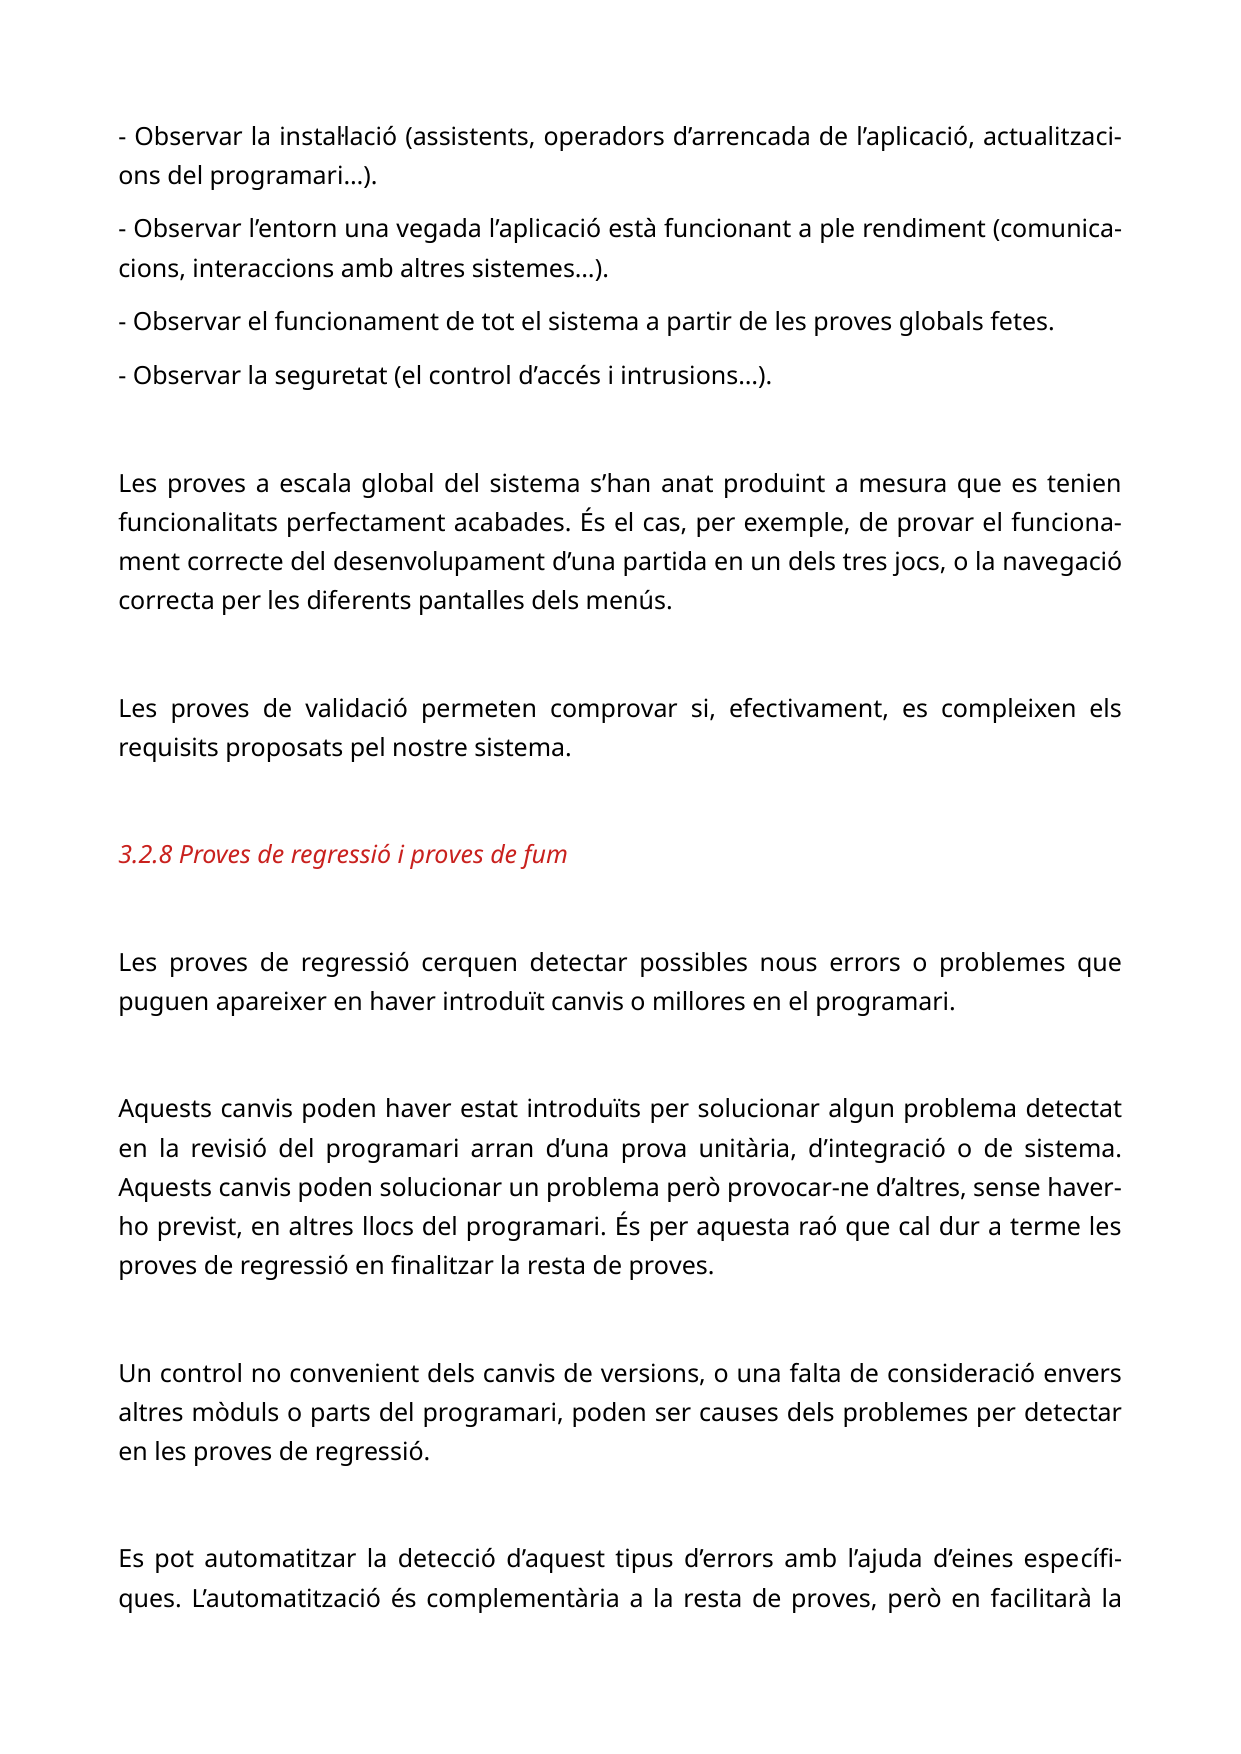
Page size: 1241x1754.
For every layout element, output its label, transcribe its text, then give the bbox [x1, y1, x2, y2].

text 3.2.8 Proves de regressió i pro­ves de fum [118, 837, 1122, 871]
text Aquests can­vis poden haver estat intro­du­ïts per solu­ci­o­nar algun pro­blema detec­tat en la revi­sió del pro­gra­mari arran d’una prova uni­tà­ria, d’inte­gra­ció o de sis­tema. Aquests can­vis poden solu­ci­o­nar un pro­blema però pro­vo­car-ne d’altres, sense haver-ho pre­vist, en altres llocs del pro­gra­mari. És per aquesta raó que cal dur a terme les pro­ves de regres­sió en fina­lit­zar la resta de pro­ves. [118, 1091, 1122, 1282]
text - Obser­var el fun­ci­o­na­ment de tot el sis­tema a par­tir de les pro­ves glo­bals fetes. [118, 304, 1122, 338]
text Les pro­ves de vali­da­ció per­me­ten com­pro­var si, efec­ti­va­ment, es com­plei­xen els requisits pro­po­sats pel nos­tre sis­tema. [118, 690, 1122, 763]
text - Obser­var l’entorn una vegada l’apli­ca­ció està fun­ci­o­nant a ple ren­di­ment (comu­ni­ca­ci­ons, interac­ci­ons amb altres sis­te­mes…). [118, 211, 1122, 284]
text Les pro­ves de regres­sió cer­quen detec­tar pos­si­bles nous errors o pro­ble­mes que puguen apareixer en haver intro­duït can­vis o millo­res en el pro­gra­mari. [118, 944, 1122, 1018]
text - Obser­var la segu­re­tat (el con­trol d’accés i intru­si­ons…). [118, 358, 1122, 392]
text Les pro­ves a escala glo­bal del sis­tema s’han anat pro­duint a mesura que es tenien funciona­li­tats per­fec­ta­ment aca­ba­des. És el cas, per exem­ple, de pro­var el fun­ci­o­na­ment cor­recte del desen­vo­lu­pa­ment d’una par­tida en un dels tres jocs, o la nave­ga­ció cor­recta per les dife­rents pan­ta­lles dels menús. [118, 465, 1122, 617]
text Es pot auto­ma­tit­zar la detec­ció d’aquest tipus d’errors amb l’ajuda d’eines espe­cí­fi­ques. L’auto­ma­tit­za­ció és com­ple­men­tà­ria a la resta de pro­ves, però en faci­li­tarà la [118, 1541, 1122, 1614]
text Un con­trol no con­ve­ni­ent dels can­vis de ver­si­ons, o una falta de con­si­de­ra­ció envers altres mòduls o parts del pro­gra­mari, poden ser cau­ses dels pro­ble­mes per detec­tar en les pro­ves de regres­sió. [118, 1355, 1122, 1468]
text - Obser­var la ins­tal·lació (assis­tents, ope­ra­dors d’arren­cada de l’apli­ca­ció, actu­a­lit­za­ci­ons del pro­gra­mari…). [118, 118, 1122, 191]
